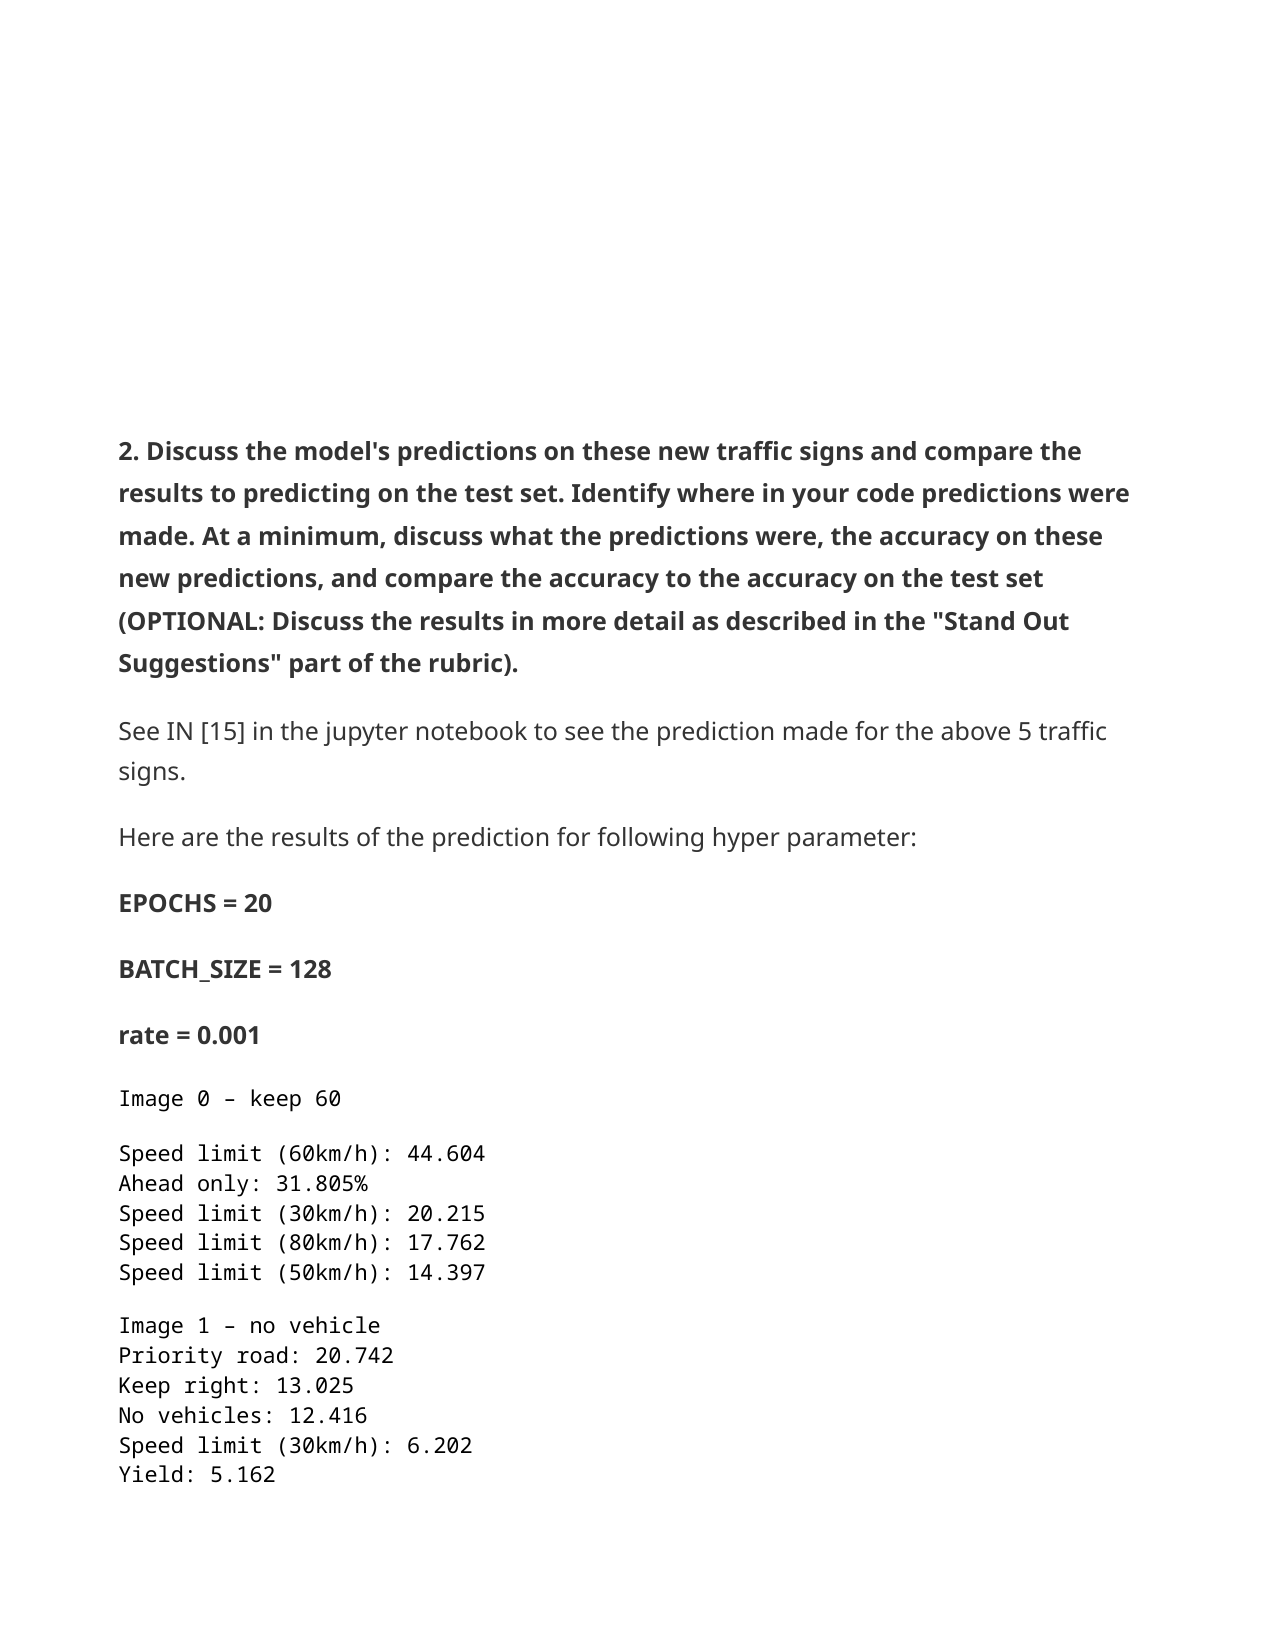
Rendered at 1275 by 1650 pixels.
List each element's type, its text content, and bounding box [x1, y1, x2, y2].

text Here are the results of the prediction for following hyper parameter: [118, 820, 1157, 854]
text Speed limit (30km/h): 6.202 [118, 1430, 1157, 1459]
text Speed limit (80km/h): 17.762 [118, 1227, 1157, 1257]
text Speed limit (60km/h): 44.604 [118, 1138, 1157, 1168]
text Priority road: 20.742 [118, 1340, 1157, 1370]
subtitle 2. Discuss the model's predictions on these new traffic signs and compare the results to predicting on the test set. Identify where in your code predictions were made. At a minimum, discuss what the predictions were, the accuracy on these new predictions, and compare the accuracy to the accuracy on the test set (OPTIONAL: Discuss the results in more detail as described in the "Stand Out Suggestions" part of the rubric). [118, 433, 1157, 680]
text Speed limit (50km/h): 14.397 [118, 1257, 1157, 1287]
text Image 0 – keep 60 [118, 1083, 1157, 1113]
text Speed limit (30km/h): 20.215 [118, 1197, 1157, 1227]
text Ahead only: 31.805% [118, 1168, 1157, 1197]
text Keep right: 13.025 [118, 1370, 1157, 1400]
text No vehicles: 12.416 [118, 1400, 1157, 1430]
text rate = 0.001 [118, 1017, 1157, 1051]
text See IN [15] in the jupyter notebook to see the prediction made for the above 5 traffic signs. [118, 713, 1157, 788]
text BATCH_SIZE = 128 [118, 951, 1157, 986]
text EPOCHS = 20 [118, 886, 1157, 920]
text Image 1 – no vehicle [118, 1311, 1157, 1340]
text Yield: 5.162 [118, 1459, 1157, 1489]
